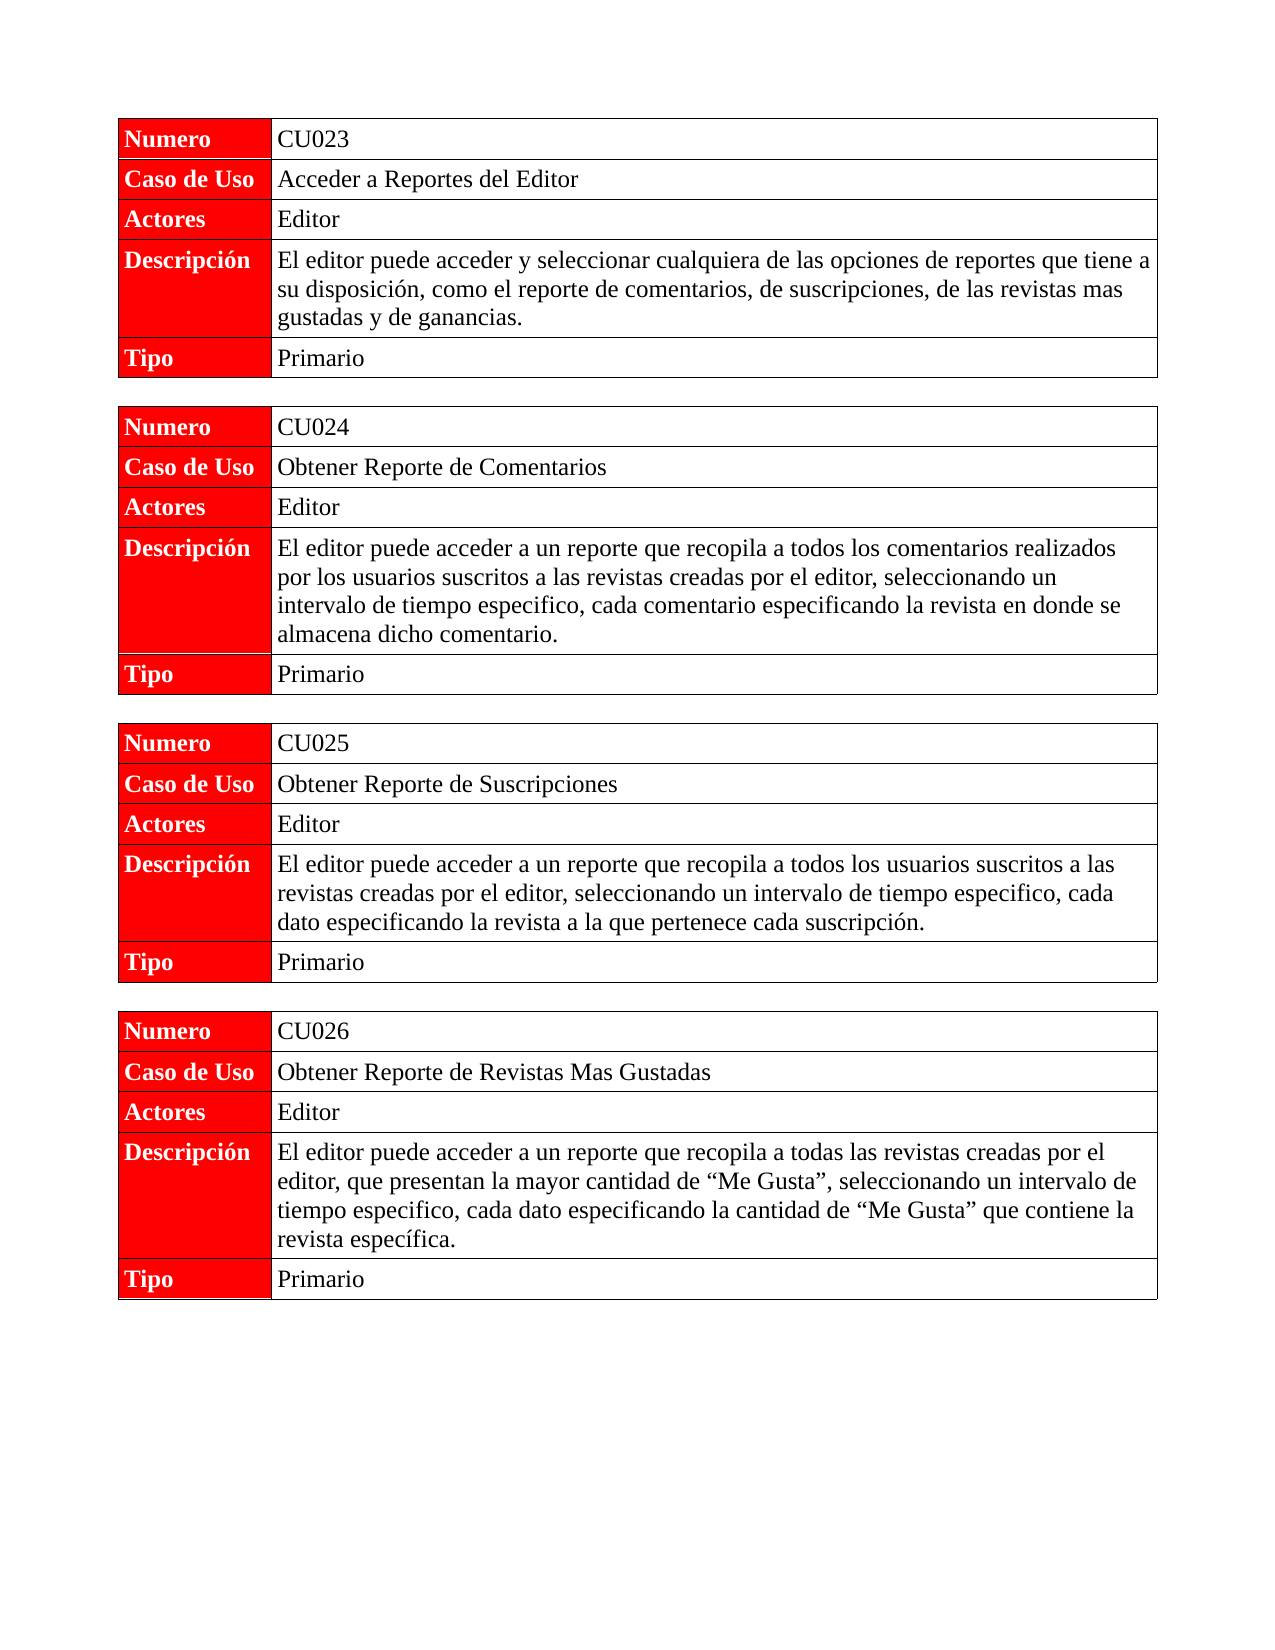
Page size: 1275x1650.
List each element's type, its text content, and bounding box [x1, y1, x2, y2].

table_cell Actores [119, 804, 271, 844]
table_cell Primario [272, 655, 1157, 694]
table_cell El editor puede acceder a un reporte que recopila a todas las revistas creadas por el editor, que presentan la mayor cantidad de “Me Gusta”, seleccionando un intervalo de tiempo especifico, cada dato especificando la cantidad de “Me Gusta” que contiene la revista específica. [272, 1133, 1157, 1258]
table_cell Obtener Reporte de Revistas Mas Gustadas [272, 1052, 1157, 1091]
table_header Numero [119, 724, 271, 763]
table_cell Acceder a Reportes del Editor [272, 160, 1157, 199]
table_cell Caso de Uso [119, 764, 271, 803]
table_header Numero [119, 1012, 271, 1051]
table_cell Primario [272, 1259, 1157, 1298]
table_cell Actores [119, 200, 271, 239]
table_cell Tipo [119, 942, 271, 982]
table_cell Tipo [119, 1259, 271, 1298]
table_cell Obtener Reporte de Suscripciones [272, 764, 1157, 803]
table_cell El editor puede acceder a un reporte que recopila a todos los usuarios suscritos a las revistas creadas por el editor, seleccionando un intervalo de tiempo especifico, cada dato especificando la revista a la que pertenece cada suscripción. [272, 845, 1157, 941]
table_cell Descripción [119, 1133, 271, 1258]
table_cell Caso de Uso [119, 447, 271, 487]
table_header CU023 [272, 119, 1157, 158]
table_cell Obtener Reporte de Comentarios [272, 447, 1157, 487]
table_cell Caso de Uso [119, 1052, 271, 1091]
table_cell Primario [272, 338, 1157, 377]
table_cell Tipo [119, 338, 271, 377]
table_cell Descripción [119, 845, 271, 941]
table_cell Editor [272, 1092, 1157, 1132]
table_cell Actores [119, 488, 271, 527]
table_header CU025 [272, 724, 1157, 763]
table_cell Editor [272, 804, 1157, 844]
table_header Numero [119, 407, 271, 446]
table_cell Descripción [119, 240, 271, 337]
table_cell Tipo [119, 655, 271, 694]
table_cell Descripción [119, 528, 271, 653]
table_header Numero [119, 119, 271, 158]
table_cell Actores [119, 1092, 271, 1132]
table_cell Primario [272, 942, 1157, 982]
table_cell Caso de Uso [119, 160, 271, 199]
table_header CU026 [272, 1012, 1157, 1051]
table_cell Editor [272, 488, 1157, 527]
table_header CU024 [272, 407, 1157, 446]
table_cell Editor [272, 200, 1157, 239]
table_cell El editor puede acceder a un reporte que recopila a todos los comentarios realizados por los usuarios suscritos a las revistas creadas por el editor, seleccionando un intervalo de tiempo especifico, cada comentario especificando la revista en donde se almacena dicho comentario. [272, 528, 1157, 653]
table_cell El editor puede acceder y seleccionar cualquiera de las opciones de reportes que tiene a su disposición, como el reporte de comentarios, de suscripciones, de las revistas mas gustadas y de ganancias. [272, 240, 1157, 337]
